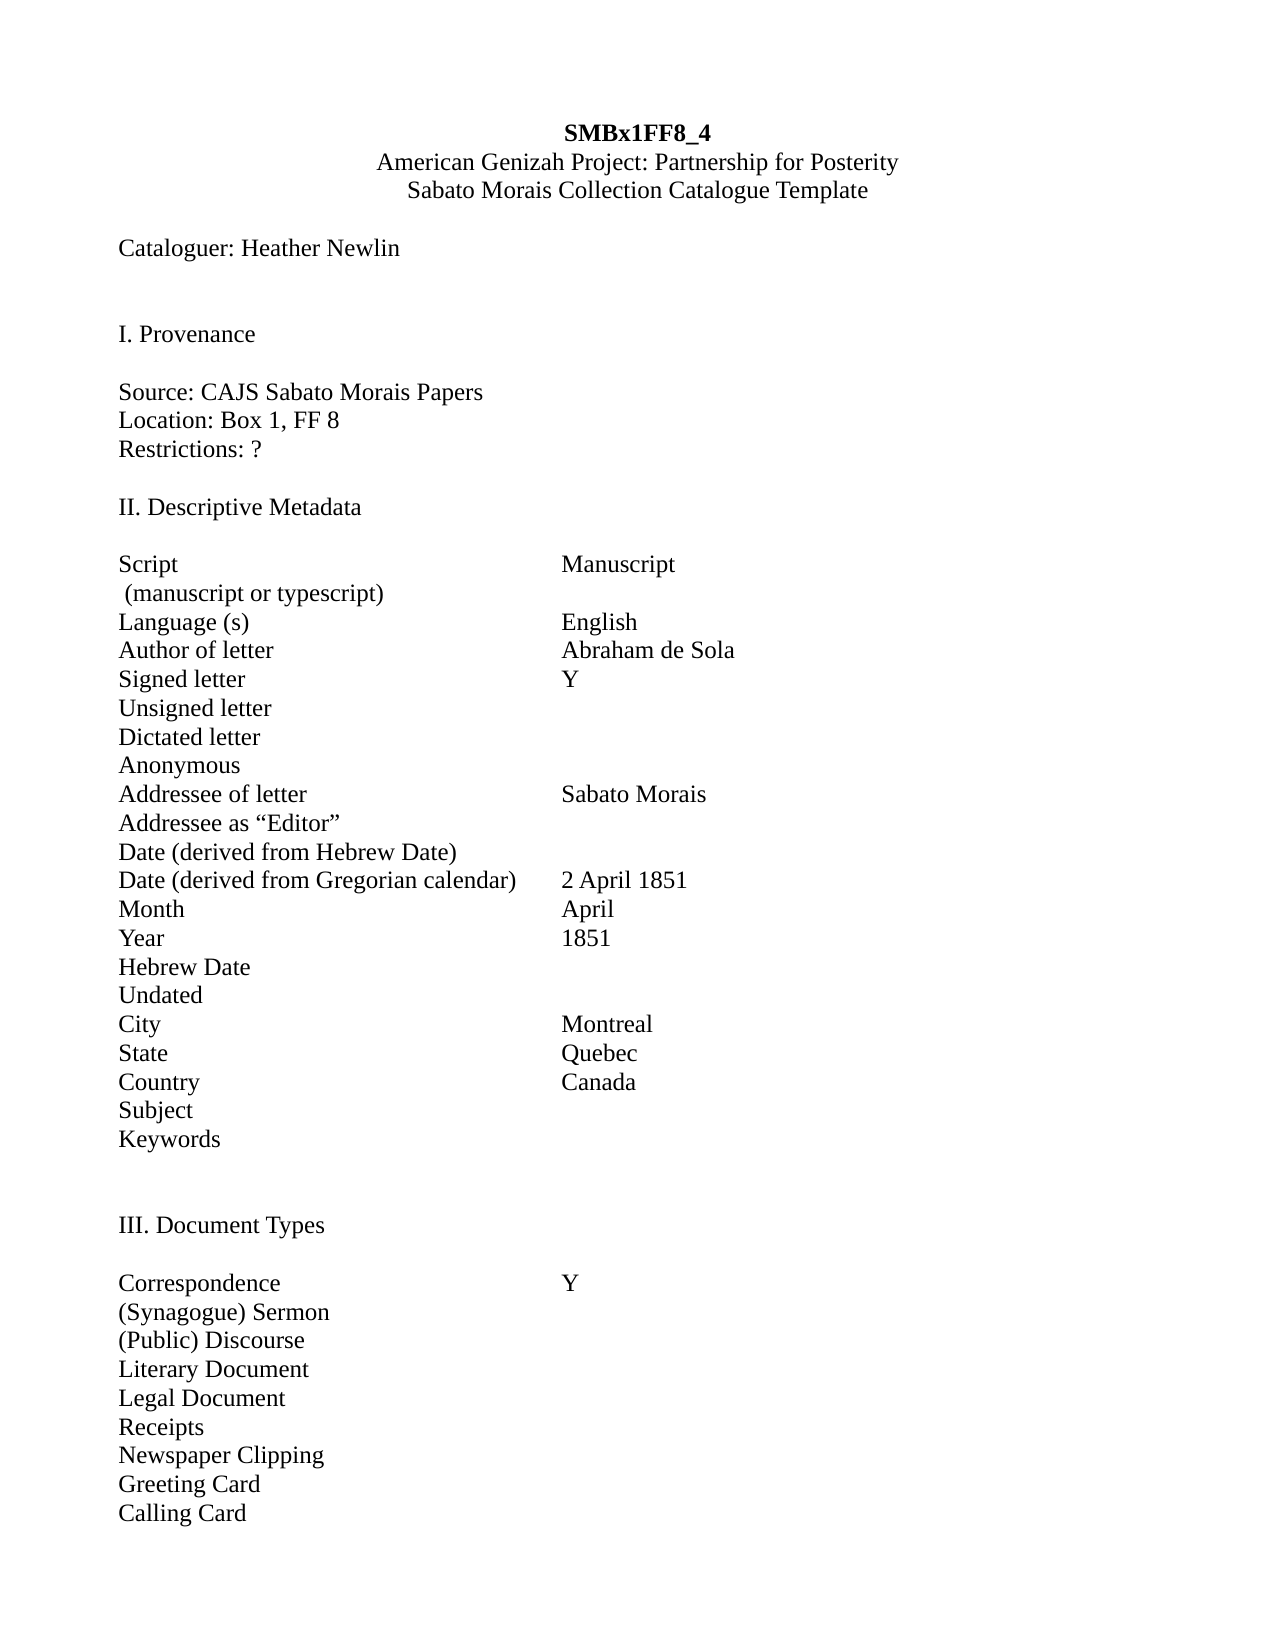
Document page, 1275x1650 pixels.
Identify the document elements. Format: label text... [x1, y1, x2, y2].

text Sabato Morais Collection Catalogue Template [118, 176, 1157, 204]
text Newspaper Clipping [118, 1441, 1157, 1469]
text Year 1851 [118, 923, 1157, 952]
text American Genizah Project: Partnership for Posterity [118, 147, 1157, 176]
text Undated [118, 981, 1157, 1009]
text Dictated letter [118, 722, 1157, 751]
text Cataloguer: Heather Newlin [118, 233, 1157, 262]
text Literary Document [118, 1354, 1157, 1383]
text Date (derived from Gregorian calendar) 2 April 1851 [118, 866, 1157, 894]
text Script Manuscript [118, 549, 1157, 578]
text III. Document Types [118, 1211, 1157, 1239]
text Addressee as “Editor” [118, 808, 1157, 837]
text Greeting Card [118, 1469, 1157, 1498]
text Month April [118, 894, 1157, 923]
text II. Descriptive Metadata [118, 492, 1157, 521]
text Location: Box 1, FF 8 [118, 406, 1157, 434]
text (manuscript or typescript) [118, 578, 1157, 607]
text Calling Card [118, 1498, 1157, 1527]
text Subject [118, 1096, 1157, 1124]
text Signed letter Y [118, 664, 1157, 693]
text Anonymous [118, 751, 1157, 779]
text Language (s) English [118, 607, 1157, 636]
text State Quebec [118, 1038, 1157, 1067]
text Author of letter Abraham de Sola [118, 636, 1157, 664]
text SMBx1FF8_4 [118, 118, 1157, 147]
text Legal Document [118, 1383, 1157, 1412]
text (Synagogue) Sermon [118, 1297, 1157, 1326]
text Unsigned letter [118, 693, 1157, 722]
text Date (derived from Hebrew Date) [118, 837, 1157, 866]
text Addressee of letter Sabato Morais [118, 779, 1157, 808]
text Receipts [118, 1412, 1157, 1441]
text Keywords [118, 1124, 1157, 1153]
text Country Canada [118, 1067, 1157, 1096]
text Correspondence Y [118, 1268, 1157, 1297]
text (Public) Discourse [118, 1326, 1157, 1354]
text Restrictions: ? [118, 434, 1157, 463]
text I. Provenance [118, 319, 1157, 348]
text Source: CAJS Sabato Morais Papers [118, 377, 1157, 406]
text Hebrew Date [118, 952, 1157, 981]
text City Montreal [118, 1009, 1157, 1038]
